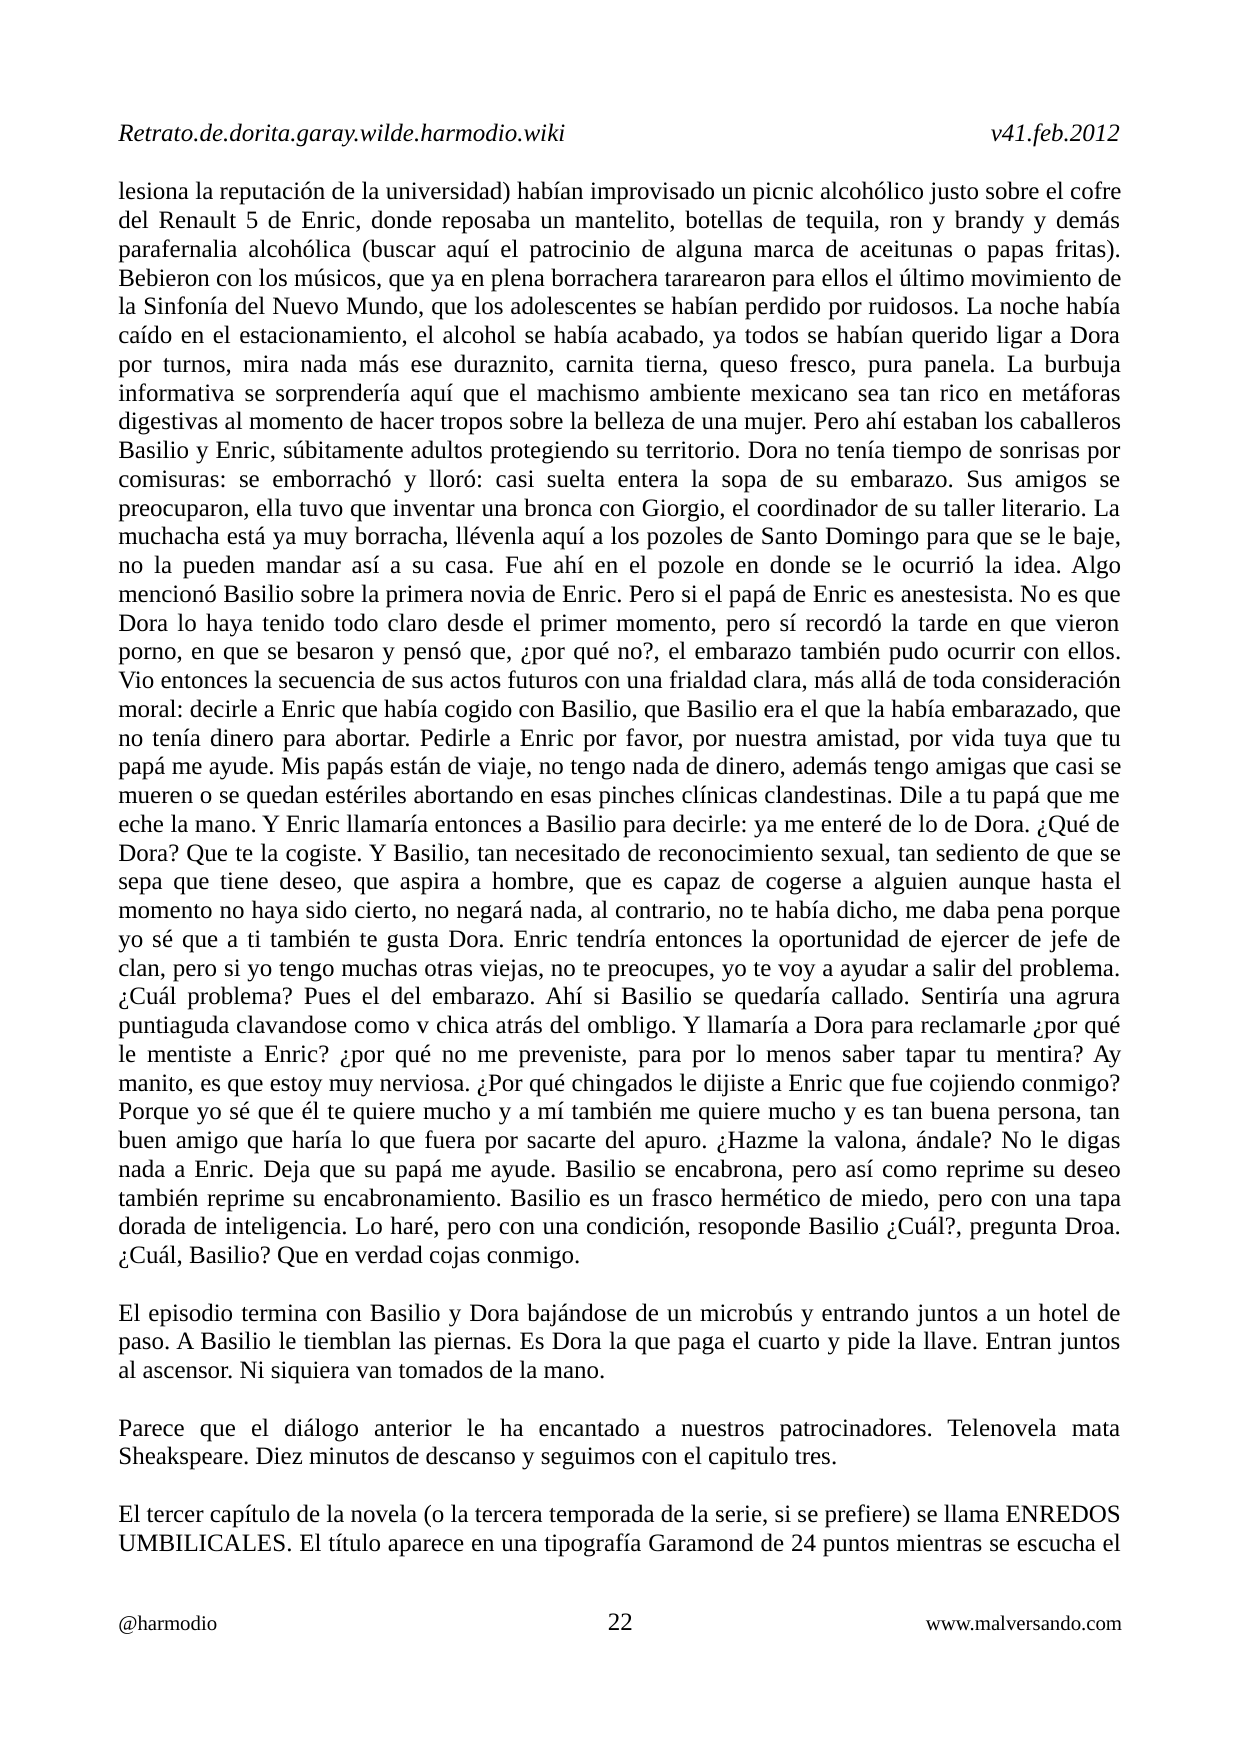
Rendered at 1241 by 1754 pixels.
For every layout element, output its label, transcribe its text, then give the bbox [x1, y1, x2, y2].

text El tercer capítulo de la novela (o la tercera temporada de la serie, si se prefiere) se llama ENREDOS UMBILICALES. El título aparece en una tipografía Garamond de 24 puntos mientras se escucha el [118, 1499, 1122, 1556]
text Parece que el diálogo anterior le ha encantado a nuestros patrocinadores. Telenovela mata Sheakspeare. Diez minutos de descanso y seguimos con el capitulo tres. [118, 1413, 1122, 1470]
text El episodio termina con Basilio y Dora bajándose de un microbús y entrando juntos a un hotel de paso. A Basilio le tiemblan las piernas. Es Dora la que paga el cuarto y pide la llave. Entran juntos al ascensor. Ni siquiera van tomados de la mano. [118, 1298, 1122, 1384]
text lesiona la reputación de la universidad) habían improvisado un picnic alcohólico justo sobre el cofre del Renault 5 de Enric, donde reposaba un mantelito, botellas de tequila, ron y brandy y demás parafernalia alcohólica (buscar aquí el patrocinio de alguna marca de aceitunas o papas fritas). Bebieron con los músicos, que ya en plena borrachera tararearon para ellos el último movimiento de la Sinfonía del Nuevo Mundo, que los adolescentes se habían perdido por ruidosos. La noche había caído en el estacionamiento, el alcohol se había acabado, ya todos se habían querido ligar a Dora por turnos, mira nada más ese duraznito, carnita tierna, queso fresco, pura panela. La burbuja informativa se sorprendería aquí que el machismo ambiente mexicano sea tan rico en metáforas digestivas al momento de hacer tropos sobre la belleza de una mujer. Pero ahí estaban los caballeros Basilio y Enric, súbitamente adultos protegiendo su territorio. Dora no tenía tiempo de sonrisas por comisuras: se emborrachó y lloró: casi suelta entera la sopa de su embarazo. Sus amigos se preocuparon, ella tuvo que inventar una bronca con Giorgio, el coordinador de su taller literario. La muchacha está ya muy borracha, llévenla aquí a los pozoles de Santo Domingo para que se le baje, no la pueden mandar así a su casa. Fue ahí en el pozole en donde se le ocurrió la idea. Algo mencionó Basilio sobre la primera novia de Enric. Pero si el papá de Enric es anestesista. No es que Dora lo haya tenido todo claro desde el primer momento, pero sí recordó la tarde en que vieron porno, en que se besaron y pensó que, ¿por qué no?, el embarazo también pudo ocurrir con ellos. Vio entonces la secuencia de sus actos futuros con una frialdad clara, más allá de toda consideración moral: decirle a Enric que había cogido con Basilio, que Basilio era el que la había embarazado, que no tenía dinero para abortar. Pedirle a Enric por favor, por nuestra amistad, por vida tuya que tu papá me ayude. Mis papás están de viaje, no tengo nada de dinero, además tengo amigas que casi se mueren o se quedan estériles abortando en esas pinches clínicas clandestinas. Dile a tu papá que me eche la mano. Y Enric llamaría entonces a Basilio para decirle: ya me enteré de lo de Dora. ¿Qué de Dora? Que te la cogiste. Y Basilio, tan necesitado de reconocimiento sexual, tan sediento de que se sepa que tiene deseo, que aspira a hombre, que es capaz de cogerse a alguien aunque hasta el momento no haya sido cierto, no negará nada, al contrario, no te había dicho, me daba pena porque yo sé que a ti también te gusta Dora. Enric tendría entonces la oportunidad de ejercer de jefe de clan, pero si yo tengo muchas otras viejas, no te preocupes, yo te voy a ayudar a salir del problema. ¿Cuál problema? Pues el del embarazo. Ahí si Basilio se quedaría callado. Sentiría una agrura puntiaguda clavandose como v chica atrás del ombligo. Y llamaría a Dora para reclamarle ¿por qué le mentiste a Enric? ¿por qué no me preveniste, para por lo menos saber tapar tu mentira? Ay manito, es que estoy muy nerviosa. ¿Por qué chingados le dijiste a Enric que fue cojiendo conmigo? Porque yo sé que él te quiere mucho y a mí también me quiere mucho y es tan buena persona, tan buen amigo que haría lo que fuera por sacarte del apuro. ¿Hazme la valona, ándale? No le digas nada a Enric. Deja que su papá me ayude. Basilio se encabrona, pero así como reprime su deseo también reprime su encabronamiento. Basilio es un frasco hermético de miedo, pero con una tapa dorada de inteligencia. Lo haré, pero con una condición, resoponde Basilio ¿Cuál?, pregunta Droa. ¿Cuál, Basilio? Que en verdad cojas conmigo. [118, 176, 1122, 1269]
